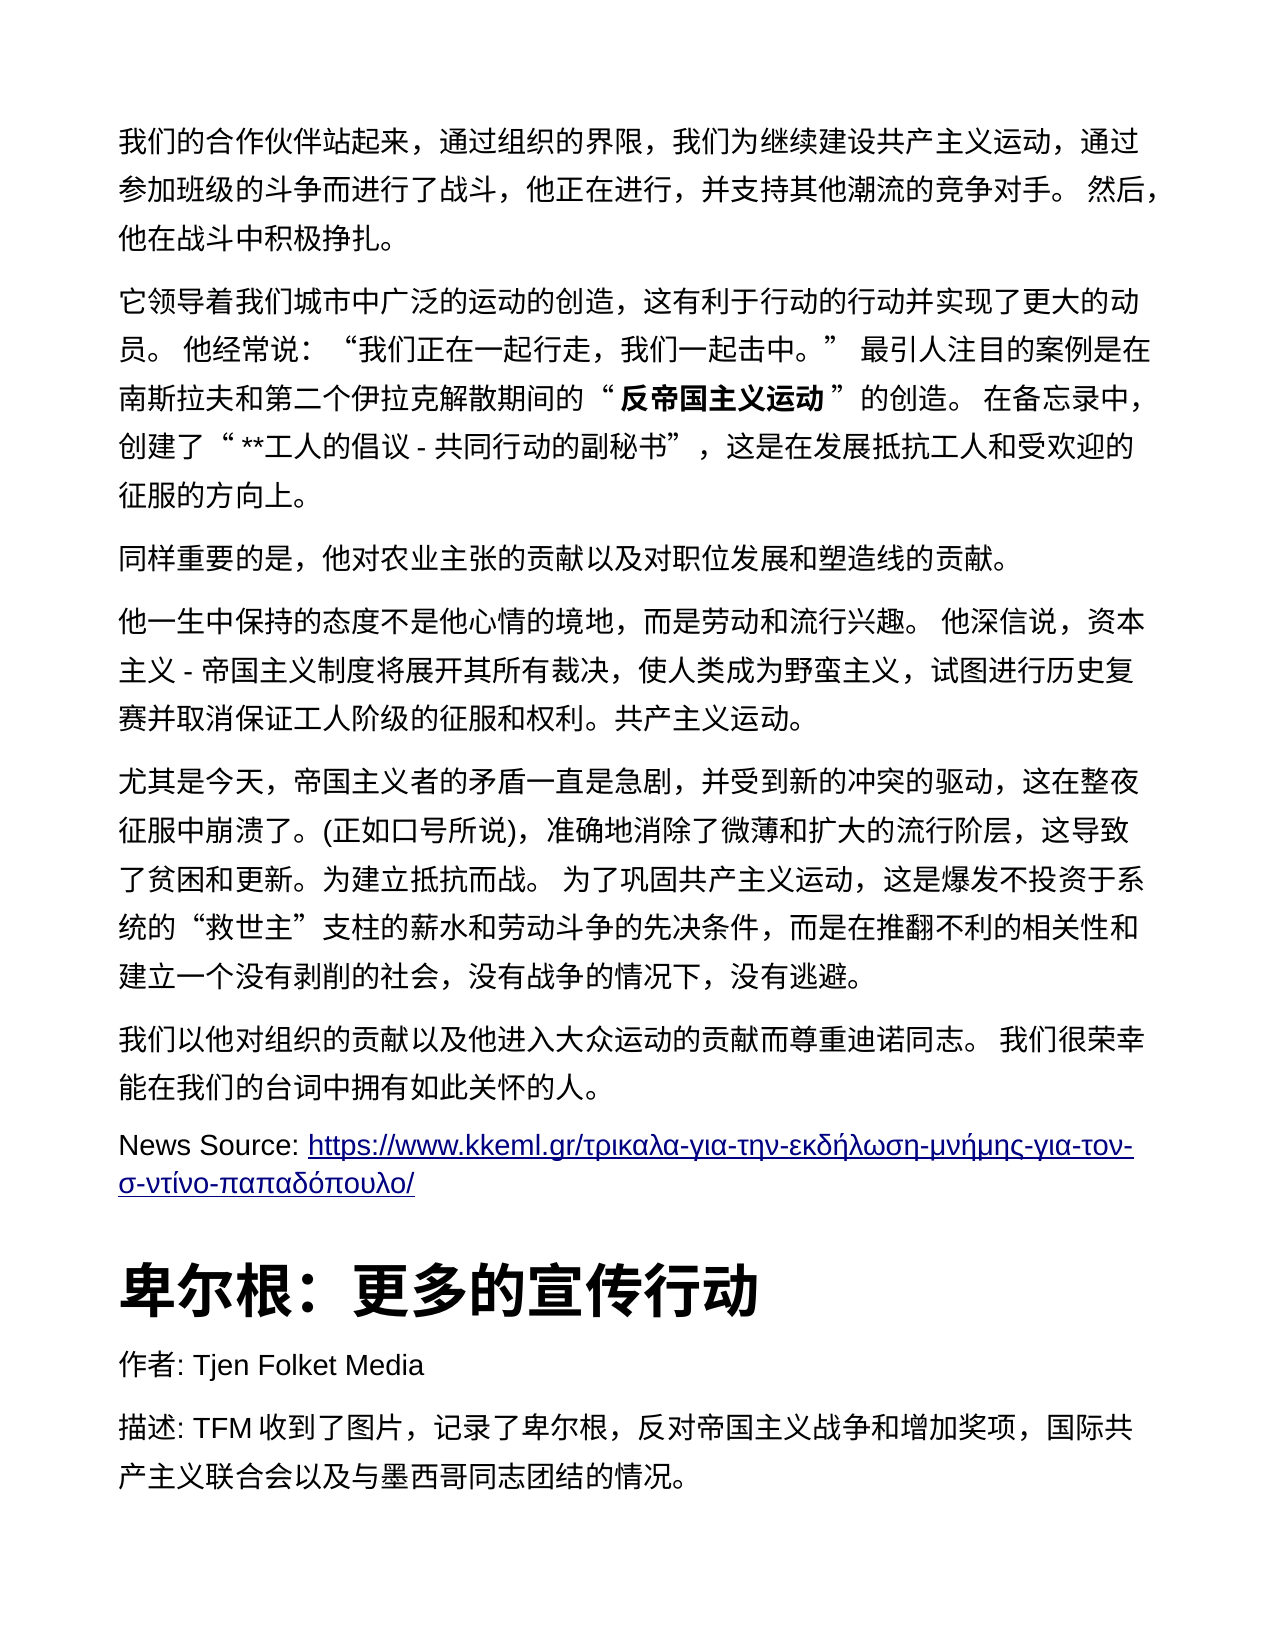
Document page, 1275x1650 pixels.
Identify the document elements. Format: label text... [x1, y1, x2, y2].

text 他一生中保持的态度不是他心情的境地，而是劳动和流行兴趣。 他深信说，资本主义 - 帝国主义制度将展开其所有裁决，使人类成为野蛮主义，试图进行历史复赛并取消保证工人阶级的征服和权利。共产主义运动。 [118, 599, 1157, 738]
text 作者: Tjen Folket Media [118, 1342, 1157, 1384]
text 我们以他对组织的贡献以及他进入大众运动的贡献而尊重迪诺同志。 我们很荣幸能在我们的台词中拥有如此关怀的人。 [118, 1016, 1157, 1107]
subtitle 卑尔根：更多的宣传行动 [118, 1244, 1157, 1329]
text 描述: TFM收到了图片，记录了卑尔根，反对帝国主义战争和增加奖项，国际共产主义联合会以及与墨西哥同志团结的情况。 [118, 1405, 1157, 1496]
text 它领导着我们城市中广泛的运动的创造，这有利于行动的行动并实现了更大的动员。 他经常说：“我们正在一起行走，我们一起击中。” 最引人注目的案例是在南斯拉夫和第二个伊拉克解散期间的“ 反帝国主义运动 ”的创造。 在备忘录中，创建了“ **工人的倡议 - 共同行动的副秘书”，这是在发展抵抗工人和受欢迎的征服的方向上。 [118, 278, 1157, 515]
text 尤其是今天，帝国主义者的矛盾一直是急剧，并受到新的冲突的驱动，这在整夜征服中崩溃了。(正如口号所说)，准确地消除了微薄和扩大的流行阶层，这导致了贫困和更新。为建立抵抗而战。 为了巩固共产主义运动，这是爆发不投资于系统的“救世主”支柱的薪水和劳动斗争的先决条件，而是在推翻不利的相关性和建立一个没有剥削的社会，没有战争的情况下，没有逃避。 [118, 759, 1157, 995]
text 我们的合作伙伴站起来，通过组织的界限，我们为继续建设共产主义运动，通过参加班级的斗争而进行了战斗，他正在进行，并支持其他潮流的竞争对手。 然后，他在战斗中积极挣扎。 [118, 118, 1157, 257]
text 同样重要的是，他对农业主张的贡献以及对职位发展和塑造线的贡献。 [118, 536, 1157, 578]
text News Source: https://www.kkeml.gr/τρικαλα-για-την-εκδήλωση-μνήμης-για-τον-σ-ντίνο-παπαδόπουλο/ [118, 1128, 1157, 1200]
